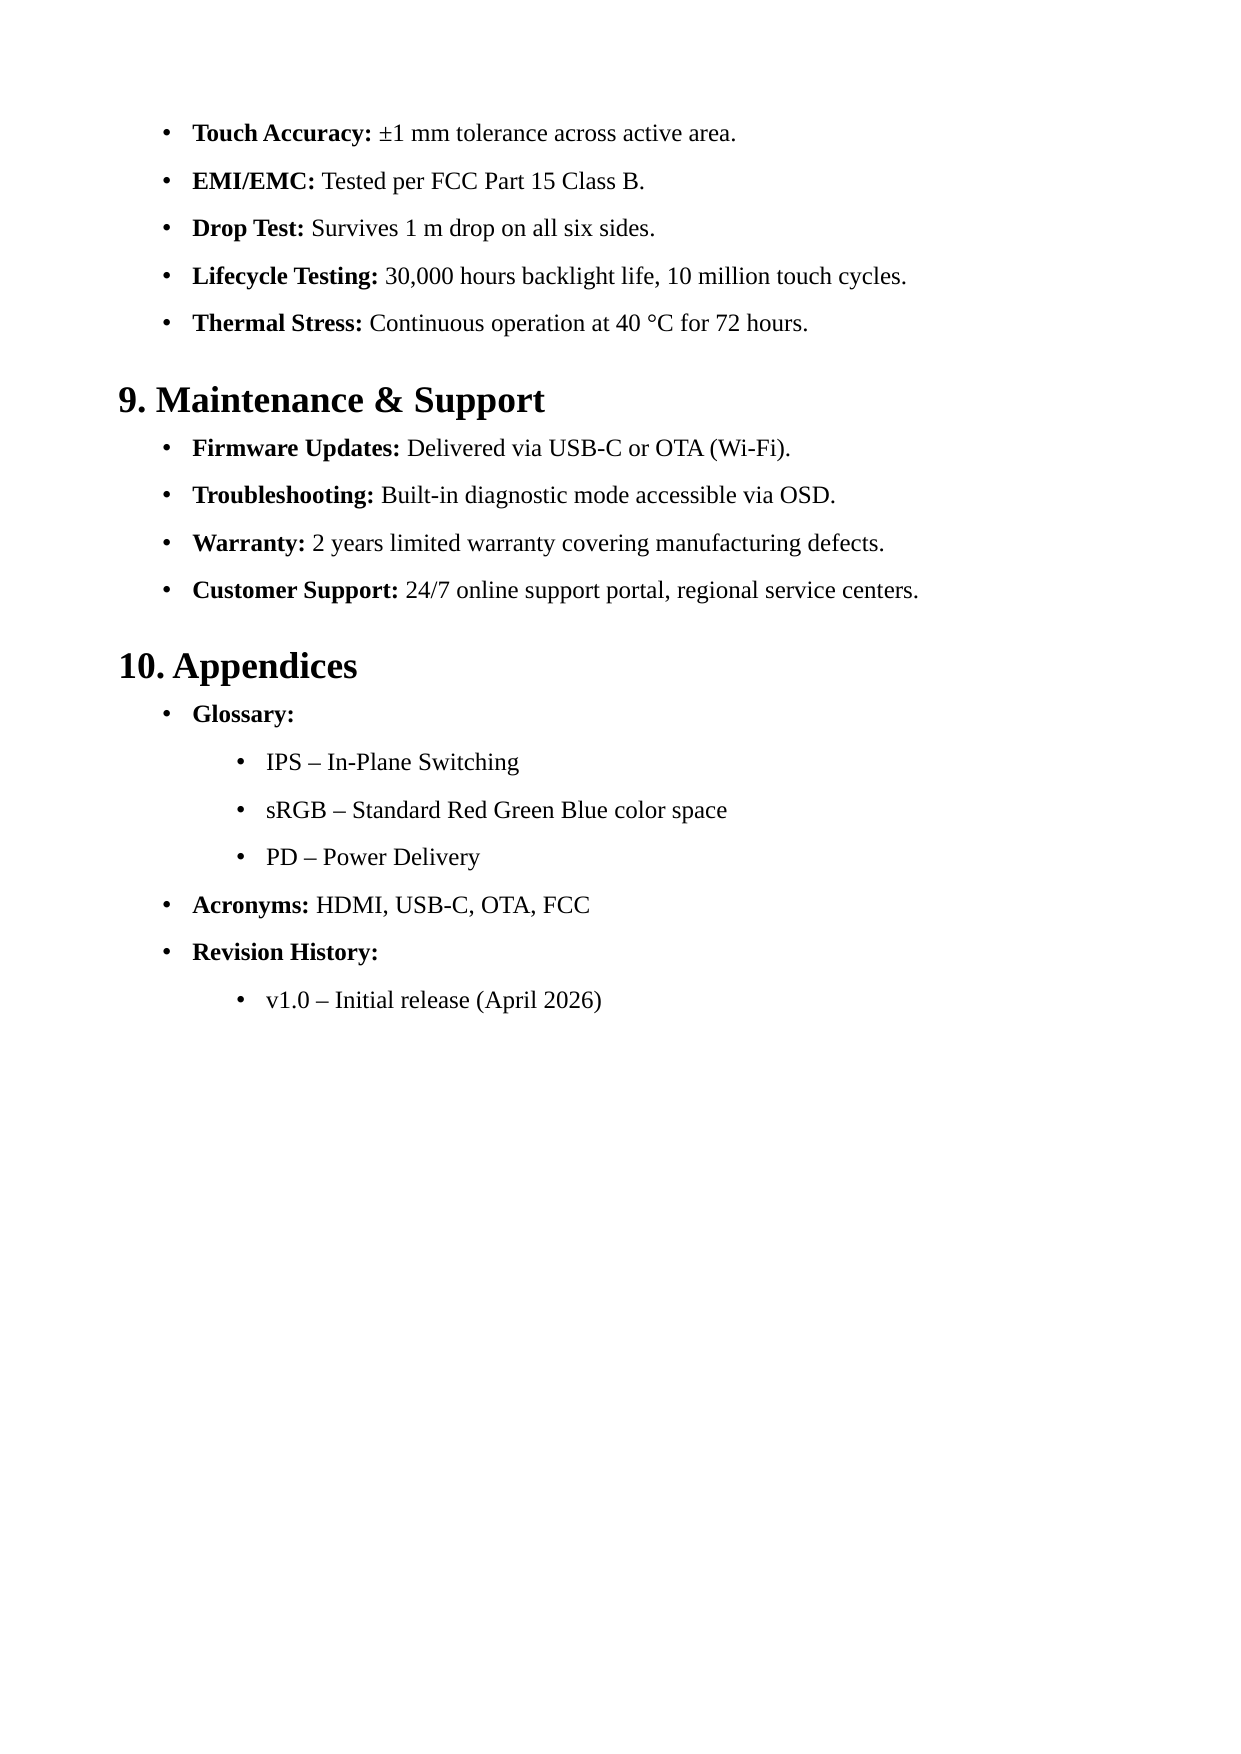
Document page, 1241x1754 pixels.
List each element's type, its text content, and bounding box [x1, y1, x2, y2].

list IPS – In-Plane Switching [236, 747, 1122, 776]
subtitle 10. Appendices [118, 644, 1122, 687]
list Touch Accuracy: ±1 mm tolerance across active area. [162, 118, 1122, 147]
list Troubleshooting: Built-in diagnostic mode accessible via OSD. [162, 480, 1122, 509]
list Customer Support: 24/7 online support portal, regional service centers. [162, 575, 1122, 604]
list Acronyms: HDMI, USB-C, OTA, FCC [162, 890, 1122, 919]
subtitle 9. Maintenance & Support [118, 377, 1122, 420]
list v1.0 – Initial release (April 2026) [236, 985, 1122, 1014]
list Thermal Stress: Continuous operation at 40 °C for 72 hours. [162, 308, 1122, 337]
list Drop Test: Survives 1 m drop on all six sides. [162, 213, 1122, 242]
list Lifecycle Testing: 30,000 hours backlight life, 10 million touch cycles. [162, 261, 1122, 290]
list sRGB – Standard Red Green Blue color space [236, 795, 1122, 823]
list Revision History: [162, 937, 1122, 966]
list PD – Power Delivery [236, 842, 1122, 871]
list Warranty: 2 years limited warranty covering manufacturing defects. [162, 528, 1122, 557]
list EMI/EMC: Tested per FCC Part 15 Class B. [162, 166, 1122, 194]
list Firmware Updates: Delivered via USB-C or OTA (Wi-Fi). [162, 433, 1122, 461]
list Glossary: [162, 699, 1122, 728]
